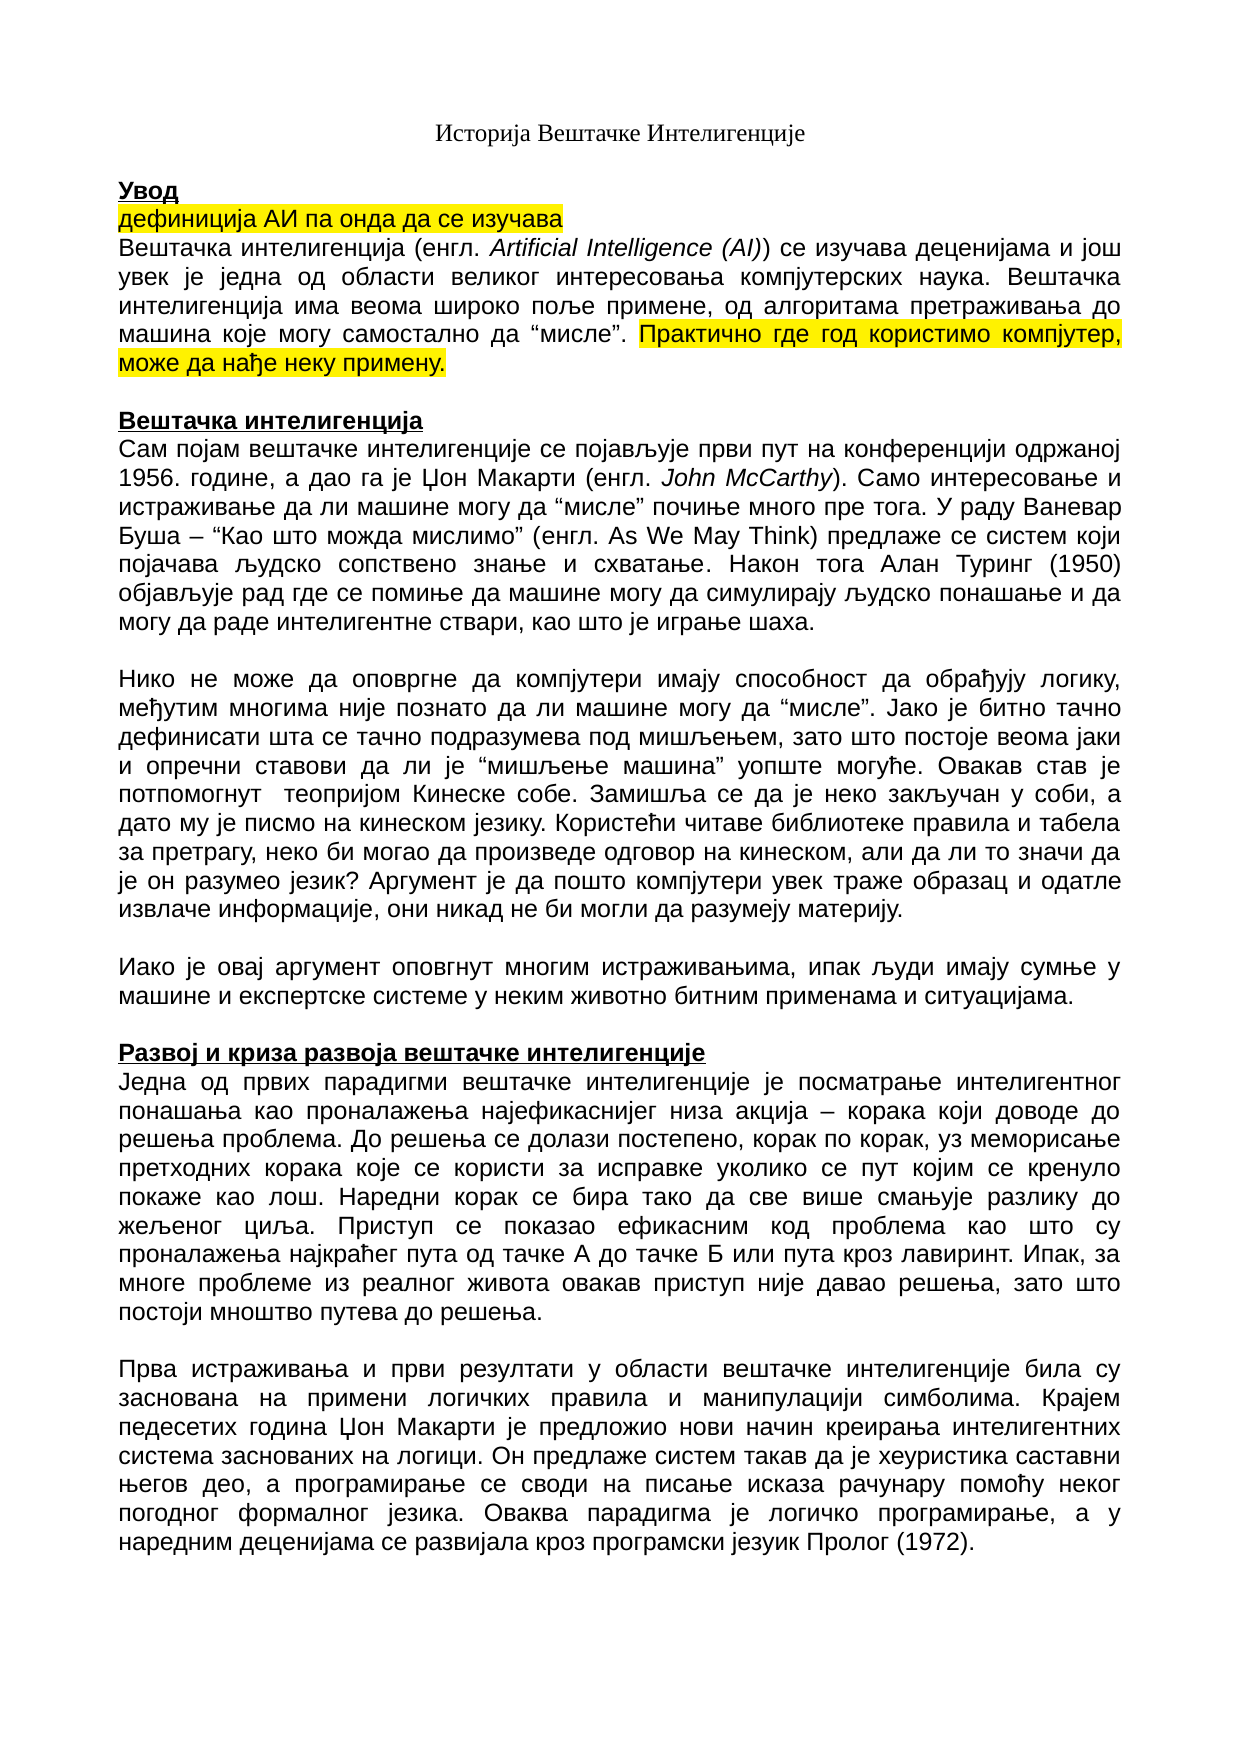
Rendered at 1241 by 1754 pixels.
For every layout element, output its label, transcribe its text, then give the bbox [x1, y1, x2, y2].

text Увод [118, 176, 1122, 204]
text Нико не може да оповргне да компјутери имају способност да обрађују логику, међутим многима није познато да ли машине могу да “мисле”. Јако је битно тачно дефинисати шта се тачно подразумева под мишљењем, зато што постоје веома јаки и опречни ставови да ли је “мишљење машина” уопште могуће. Овакав став је потпомогнут теопријом Кинеске собе. Замишља се да је неко закључан у соби, а дато му је писмо на кинеском језику. Користећи читаве библиотеке правила и табела за претрагу, неко би могао да произведе одговор на кинеском, али да ли то значи да је он разумео језик? Аргумент је да пошто компјутери увек траже образац и одатле извлаче информације, они никад не би могли да разумеју материју. [118, 664, 1122, 923]
text Вештачка интелигенција [118, 406, 1122, 434]
text Вештачка интелигенција (енгл. Artificial Intelligence (AI)) се изучава деценијама и још увек је једна од области великог интересовања компјутерских наука. Вештачка интелигенција има веома широко поље примене, од алгоритама претраживања до машина које могу самостално да “мисле”. Практично где год користимо компјутер, може да нађе неку примену. [118, 233, 1122, 377]
text Развој и криза развоја вештачке интелигенције [118, 1038, 1122, 1067]
text Сам појам вештачке интелигенције се појављује први пут на конференцији одржаној 1956. године, а дао га је Џон Макарти (енгл. John McCarthy). Само интересовање и истраживање да ли машине могу да “мисле” почиње много пре тога. У раду Ваневар Буша – “Као што можда мислимо” (енгл. As We May Think) предлаже се систем који појачава људско сопствено знање и схватање. Након тога Алан Туринг (1950) објављује рад где се помиње да машине могу да симулирају људско понашање и да могу да раде интелигентне ствари, као што је играње шаха. [118, 434, 1122, 636]
text Прва истраживања и први резултати у области вештачке интелигенције била су заснована на примени логичких правила и манипулацији симболима. Крајем педесетих година Џон Макарти је предложио нови начин креирања интелигентних система заснованих на логици. Он предлаже систем такав да је хеуристика саставни његов део, а програмирање се своди на писање исказа рачунару помоћу неког погодног формалног језика. Оваква парадигма је логичко програмирање, а у наредним деценијама се развијала кроз програмски језуик Пролог (1972). [118, 1354, 1122, 1556]
text Једна од првих парадигми вештачке интелигенције је посматрање интелигентног понашања као проналажења најефикаснијег низа акција – корака који доводе до решења проблема. До решења се долази постепено, корак по корак, уз меморисање претходних корака које се користи за исправке уколико се пут којим се кренуло покаже као лош. Наредни корак се бира тако да све више смањује разлику до жељеног циља. Приступ се показао ефикасним код проблема као што су проналажења најкраћег пута од тачке А до тачке Б или пута кроз лавиринт. Ипак, за многе проблеме из реалног живота овакав приступ није давао решења, зато што постоји мноштво путева до решења. [118, 1067, 1122, 1326]
text Иако је овај аргумент оповгнут многим истраживањима, ипак људи имају сумње у машине и експертске системе у неким животно битним применама и ситуацијама. [118, 952, 1122, 1009]
text дефиниција АИ па онда да се изучава [118, 204, 1122, 233]
text Историја Вештачке Интелигенције [118, 118, 1122, 147]
